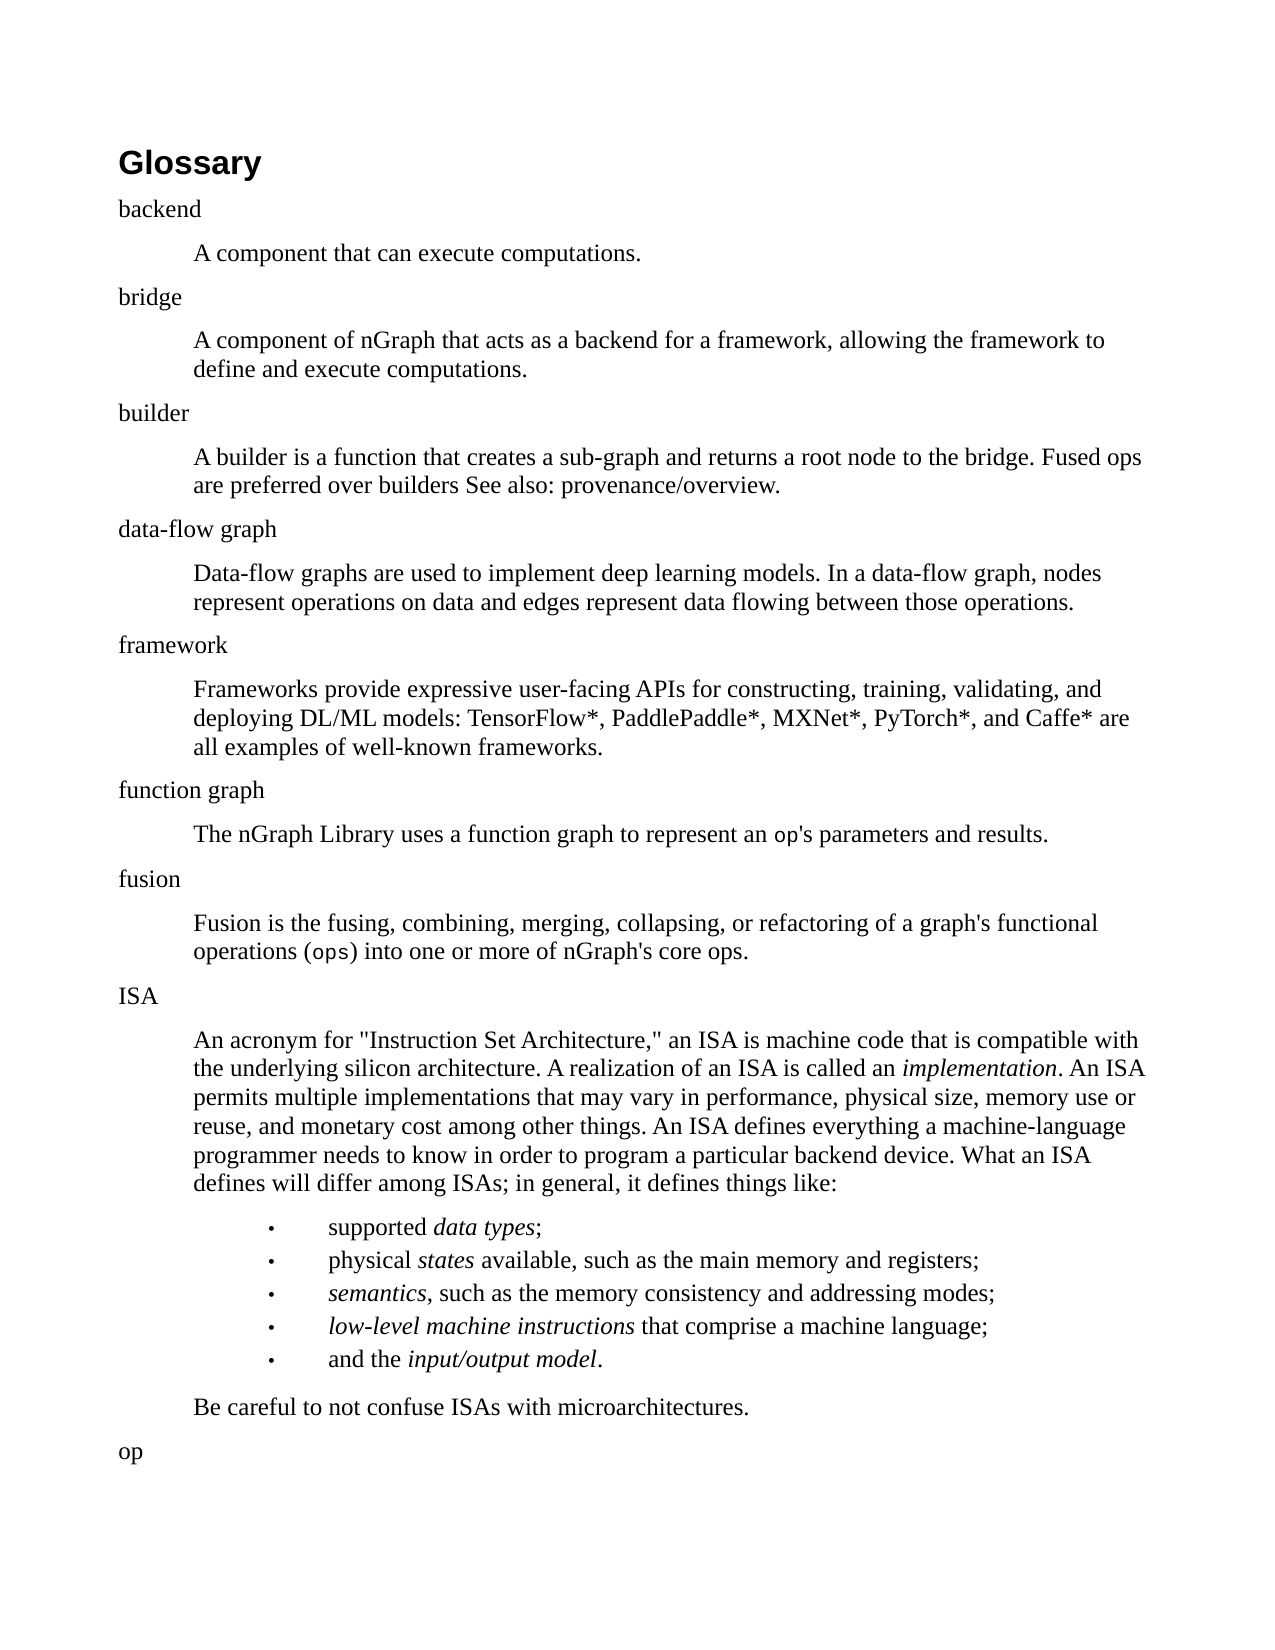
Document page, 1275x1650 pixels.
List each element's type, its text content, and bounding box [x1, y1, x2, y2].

list supported data types; [268, 1212, 1157, 1241]
text function graph [118, 776, 1157, 804]
text builder [118, 398, 1157, 427]
text backend [118, 194, 1157, 223]
list semantics, such as the memory consistency and addressing modes; [268, 1278, 1157, 1307]
text A builder is a function that creates a sub-graph and returns a root node to the bridge. Fused ops are preferred over builders See also: provenance/overview. [193, 442, 1157, 499]
text Fusion is the fusing, combining, merging, collapsing, or refactoring of a graph's functional operations (ops) into one or more of nGraph's core ops. [193, 908, 1157, 966]
list low-level machine instructions that comprise a machine language; [268, 1311, 1157, 1340]
list and the input/output model. [268, 1344, 1157, 1373]
subtitle Glossary [118, 143, 1157, 182]
text Be careful to not confuse ISAs with microarchitectures. [193, 1392, 1157, 1421]
text An acronym for "Instruction Set Architecture," an ISA is machine code that is compatible with the underlying silicon architecture. A realization of an ISA is called an implementation. An ISA permits multiple implementations that may vary in performance, physical size, memory use or reuse, and monetary cost among other things. An ISA defines everything a machine-language programmer needs to know in order to program a particular backend device. What an ISA defines will differ among ISAs; in general, it defines things like: [193, 1025, 1157, 1197]
text bridge [118, 282, 1157, 311]
text Frameworks provide expressive user-facing APIs for constructing, training, validating, and deploying DL/ML models: TensorFlow*, PaddlePaddle*, MXNet*, PyTorch*, and Caffe* are all examples of well-known frameworks. [193, 674, 1157, 761]
text The nGraph Library uses a function graph to represent an op's parameters and results. [193, 819, 1157, 849]
text data-flow graph [118, 514, 1157, 543]
text framework [118, 631, 1157, 659]
text ISA [118, 981, 1157, 1010]
text op [118, 1436, 1157, 1465]
list physical states available, such as the main memory and registers; [268, 1245, 1157, 1274]
text fusion [118, 864, 1157, 893]
text Data-flow graphs are used to implement deep learning models. In a data-flow graph, nodes represent operations on data and edges represent data flowing between those operations. [193, 558, 1157, 616]
text A component of nGraph that acts as a backend for a framework, allowing the framework to define and execute computations. [193, 326, 1157, 383]
text A component that can execute computations. [193, 238, 1157, 267]
